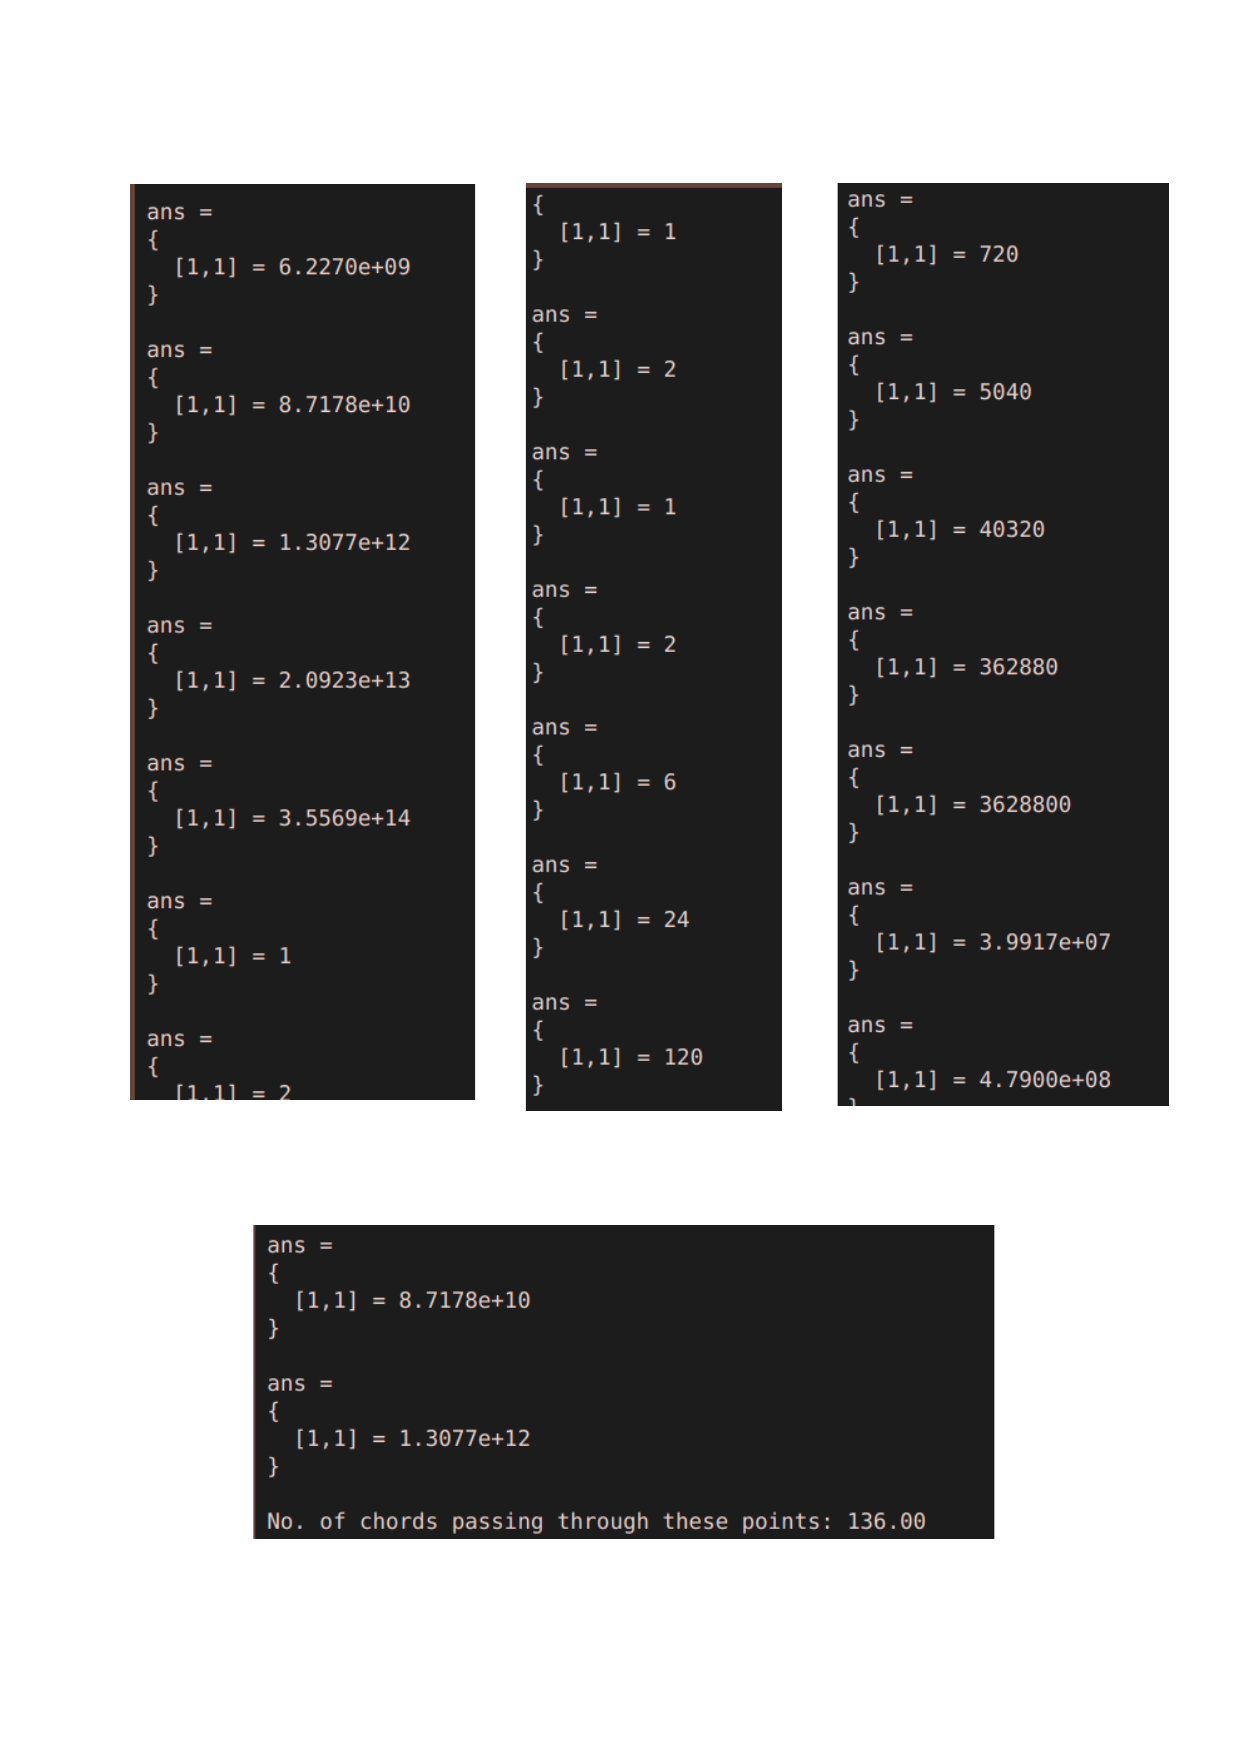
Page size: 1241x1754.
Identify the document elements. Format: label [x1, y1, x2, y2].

picture [525, 183, 782, 1111]
picture [837, 183, 1169, 1106]
picture [253, 1225, 995, 1539]
picture [130, 184, 476, 1100]
